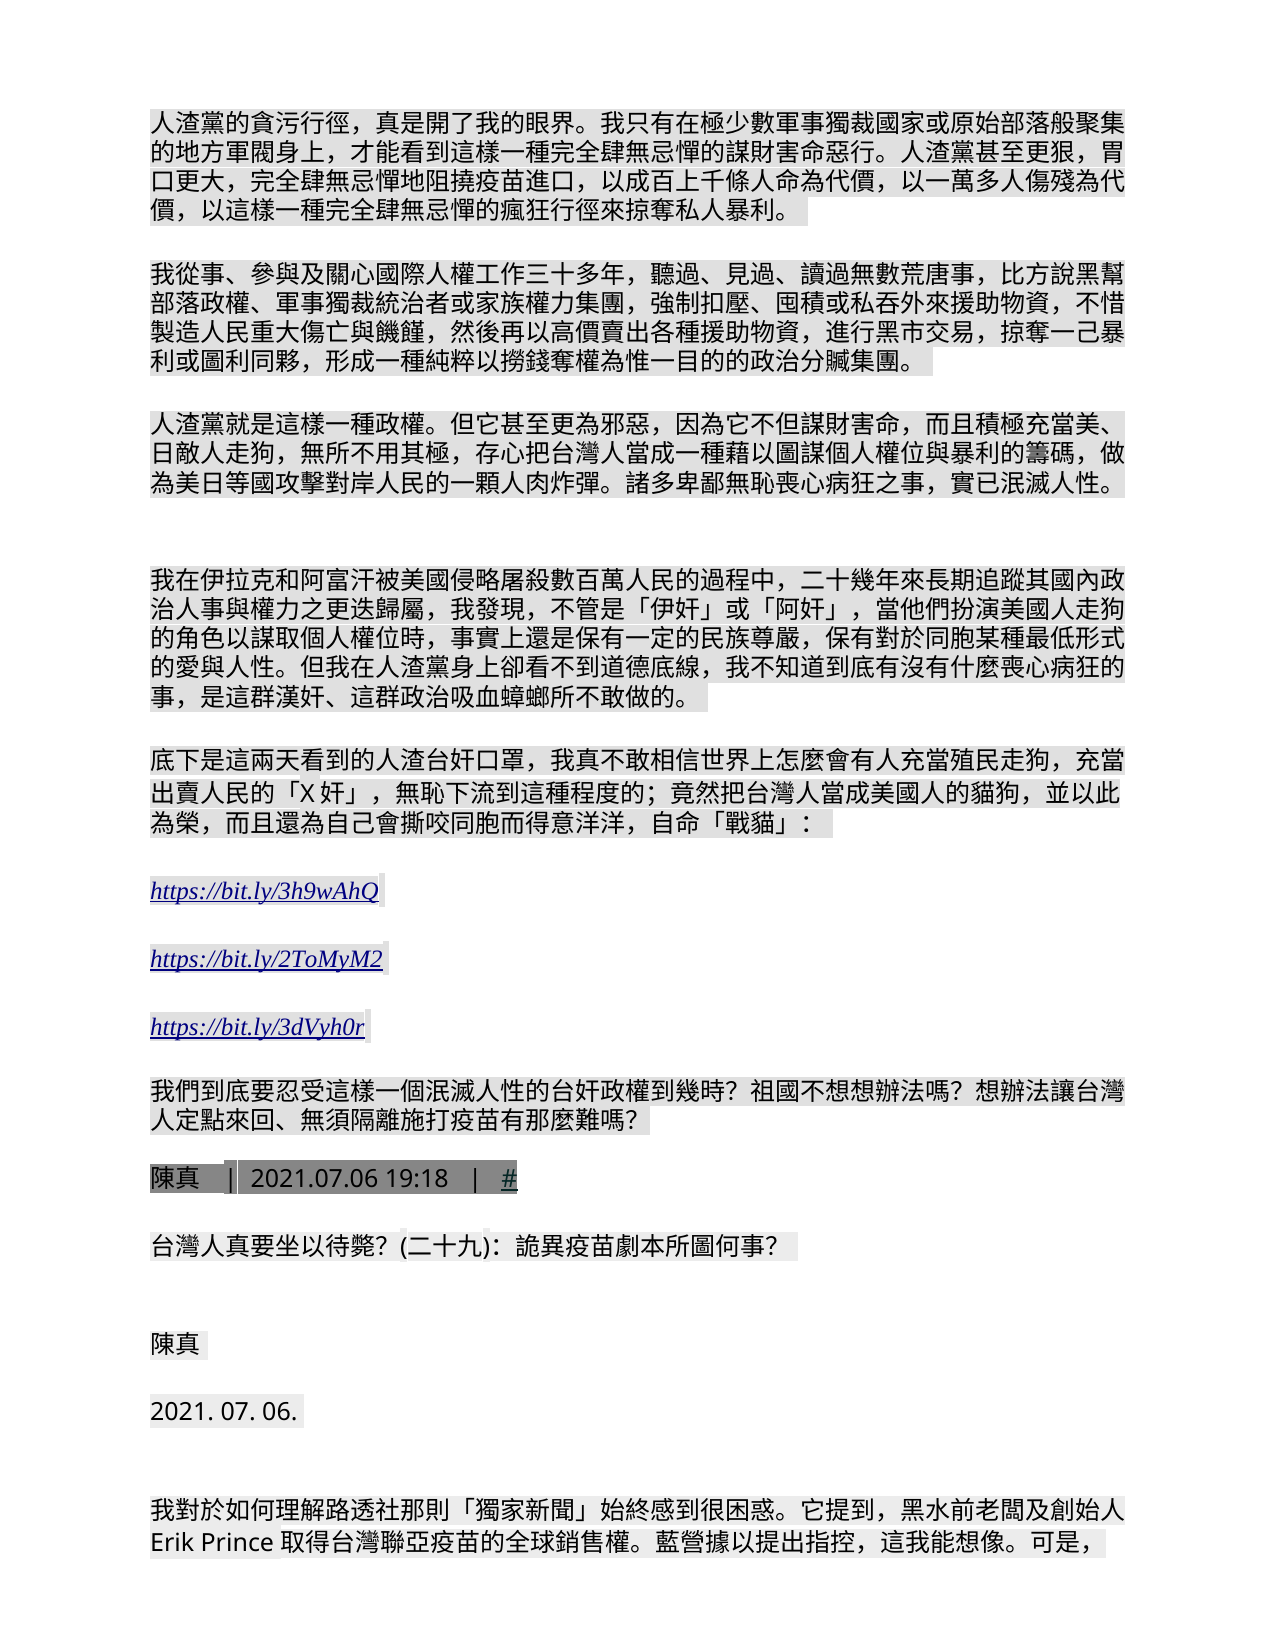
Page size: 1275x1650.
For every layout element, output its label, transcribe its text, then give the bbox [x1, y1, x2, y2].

text 人渣黨的貪污行徑，真是開了我的眼界。我只有在極少數軍事獨裁國家或原始部落般聚集的地方軍閥身上，才能看到這樣一種完全肆無忌憚的謀財害命惡行。人渣黨甚至更狠，胃口更大，完全肆無忌憚地阻撓疫苗進口，以成百上千條人命為代價，以一萬多人傷殘為代價，以這樣一種完全肆無忌憚的瘋狂行徑來掠奪私人暴利。 我從事、參與及關心國際人權工作三十多年，聽過、見過、讀過無數荒唐事，比方說黑幫部落政權、軍事獨裁統治者或家族權力集團，強制扣壓、囤積或私吞外來援助物資，不惜製造人民重大傷亡與饑饉，然後再以高價賣出各種援助物資，進行黑市交易，掠奪一己暴利或圖利同夥，形成一種純粹以撈錢奪權為惟一目的的政治分贓集團。 人渣黨就是這樣一種政權。但它甚至更為邪惡，因為它不但謀財害命，而且積極充當美、日敵人走狗，無所不用其極，存心把台灣人當成一種藉以圖謀個人權位與暴利的籌碼，做為美日等國攻擊對岸人民的一顆人肉炸彈。諸多卑鄙無恥喪心病狂之事，實已泯滅人性。 我在伊拉克和阿富汗被美國侵略屠殺數百萬人民的過程中，二十幾年來長期追蹤其國內政治人事與權力之更迭歸屬，我發現，不管是「伊奸」或「阿奸」，當他們扮演美國人走狗的角色以謀取個人權位時，事實上還是保有一定的民族尊嚴，保有對於同胞某種最低形式的愛與人性。但我在人渣黨身上卻看不到道德底線，我不知道到底有沒有什麼喪心病狂的事，是這群漢奸、這群政治吸血蟑螂所不敢做的。 底下是這兩天看到的人渣台奸口罩，我真不敢相信世界上怎麼會有人充當殖民走狗，充當出賣人民的「X奸」，無恥下流到這種程度的；竟然把台灣人當成美國人的貓狗，並以此為榮，而且還為自己會撕咬同胞而得意洋洋，自命「戰貓」： https://bit.ly/3h9wAhQ https://bit.ly/2ToMyM2 https://bit.ly/3dVyh0r 我們到底要忍受這樣一個泯滅人性的台奸政權到幾時？祖國不想想辦法嗎？想辦法讓台灣人定點來回、無須隔離施打疫苗有那麼難嗎？ [150, 75, 1125, 1135]
text 陳真 | 2021.07.06 19:18 | # [150, 1160, 1125, 1194]
text 台灣人真要坐以待斃？(二十九)：詭異疫苗劇本所圖何事？ 陳真 2021. 07. 06. 我對於如何理解路透社那則「獨家新聞」始終感到很困惑。它提到，黑水前老闆及創始人Erik Prince 取得台灣聯亞疫苗的全球銷售權。藍營據以提出指控，這我能想像。可是，就連無恥骯髒綠媒例如自由時報，卻也口徑一致地指控聯亞的幕後黑手就是黑水公司，指控黑水是如此惡名昭彰濫殺無辜的一家國際傭兵公司，跟疫苗生技能扯得上什麼關係？ 可是，這位黑水前老闆Erik Prince，事實上早在2010年前後就已經把黑水公司整個賣掉了。也就是說，聯亞疫苗代理權跟黑水本身無關。 這位前老闆，賣掉黑水之後，揚言不再從事戰爭，解除武裝，改走保安路線，更憑其黑白通吃的豐厚全球人脈，轉型成為風險諮詢公司，提供保安、運輸、投資戰略與風險決策等等。目前大展鴻圖的事業中心，就是在香港和大陸；大力參與「一帶一路」以及中國在非洲的各項投資項目，並與俄羅斯友好，反倒是在美國國內樹敵無數。 Prince是川普人馬，是川普的「地下軍師」(shadow adviser)，很多民主黨人跟他在利益分贓上並不對盤；也許還不到死對頭的地步，但他畢竟不是美國建制派人物。 【神通廣大的黑水前老闆】 詭異的是：如果這位黑水前老闆取得聯亞疫苗的全球銷售權就等於是聯亞疫苗「幕後黑手」的話，那豈不也可以說聯亞的幕後黑手就是中國大陸？因為這位黑水前老闆過去幾年來的事業中心就是在大陸。 比方說，黑水前老闆在香港成立的上市公司「先豐服務集團」，它的第三大股東就是中國國企「中信集團」。2019 年，「先豐服務集團」在新疆投資興建一座可以容納八千多人的「培訓基地」。早在 2017年，更斥資買下北京「國際安全與防衛學院」25％的股權，負責訓練從事解救人質與反恐任務的「安保人員」；稍早在雲南亦有類似的「培訓基地」投資案。 於是有人說，這位黑水前老闆可能是在美國仇家太多，混不下去，於是就投靠中、俄懷抱，變成親中人馬。可是，若要因此推論說台灣聯亞疫苗的幕後黑手就是中共。這樣的推論也未免太過於違反常識，錯得離譜。 但我不明白的是：一個前川普政府的核心要角，在川普在位期間，卻又同時為中、俄效勞 (例如私運軍火給親俄的利比亞反對派)。可是，在極其關鍵的國防事務上，卻又效忠於美國。舉個最近喧騰國際的重大事件為例： https://bit.ly/3hqLQ8U 全世界軍用航空引擎的龍頭是烏克蘭的 Motor Sich 公司，有「動力沙皇」之美譽。另一方面，中國解放軍據說在這方面的技術落後幾十年。因此，中共千方百計想取得這家公司的技術，於是打從2016年起，透過「北京天驕航空」等中企，收購該公司近六成的股權，眼看就能成功併購。 不料，川普政府卻派出黑水公司前老闆從中攔截，提出併購計畫，企圖捷足先登。後來生意雖沒談成，但是，就跟台灣一樣，拼命努力當美國走狗的烏克蘭，竟然於今年三月，宣佈把這家公司整個收歸國有，中國憤而向國際仲裁法院提出千億台幣的求償告訴。 由於這件事，也讓世人再次注意到這位神出鬼沒的黑水前老闆 Erik Prince。 這也許說明了四件事： 一，Prince 近幾年雖然事業版圖移到中國，但他終究還是美方人馬，在關鍵事項上效忠於美國。 二，Prince 雖然賣掉黑水，但他依然呼風喚雨，游走於CIA和中俄之間，非常神通廣大，一個人幾乎就等於一個國家，各國政府都得買他的帳，非常不可思議。 三，Prince 既然是台灣聯亞疫苗的全球銷售代理商，意味著聯亞其實就跟高端一樣，都是一種由美國主子欽定的疫苗計畫；表面上是土產，實際上卻是美國操盤。這也說明了人渣黨為何不計一切人命代價與政治負評、完全不擇手段，就是要阻擋疫苗進口，就是要阻止防疫，就是要逼迫台灣人施打土產黑心疫苗。 四，更重要的是：Prince 之所以突然跑出來搞疫苗生意，豈是著眼於那麼一丁點利益？而是跟烏克蘭的Motor Sich 併購案一樣，奉命出征。也就是說，其所代表的並不是十幾年前早已賣掉的黑水，而是代表美國軍方。 絕大部份人只把箭頭指向人渣黨，指責其詭異地嚇阻積極防疫，指責其藉著疫情進行島內政治操弄，更指責其阻擋疫苗等等怪異作為之不合常理，絕大部份人卻幾乎完全忽略美國才是這一切詭異行徑的發號施令者。這才是整齣黑心疫苗大戲的核心劇本。 【大可謀財，何必執意害命？】 詭異之處就在於：美國國家衛生院 (NIH) 為何早在五年前就看上這樣一家過去惡名昭彰的小小生技公司？為何要將兩支候選疫苗的其中之一授權給它？ 更令人費解的是：美國為何執意要做出如此違反常理、違反人性之事？透過人渣黨，千方百計阻擋疫苗進口，千方百計阻撓、恐嚇、抹黑、威脅甚至以司法懲罰鼓吹基本防疫措施的人，不惜以台灣兩千三百萬人的生命、健康與財產為代價，硬要逼迫台灣人以身試苗。究竟目的何在？ 首先，謀財當然免不了。人渣黨及其同夥與走狗，在這個極其詭異的黑心疫苗計畫的過程中，透過罄竹難書的各種下三濫手段與無數謊言，大炒股票，大撈黑心錢，這是毋庸置疑的。 我們一般人面臨危機都很緊張，因為危及生活穩定，乃至傷害生命與身家財產。但是，政治蟑螂看到危機卻往往很開心，經常沒事也硬要弄出事來，為什麼呢？因為危機就是商機。 問題是，人渣黨的存在目的只是為了撈錢奪權。為了謀財，當然可以害命。可是，這些人渣大權在握，撈錢的管道和手段千百種，而且徹底掌控媒體，早已成功洗腦大眾，想怎麼撈就怎麼撈，根本都已經毫不掩飾；比起阿扁和扁嫂偷偷收集發票申報私帳，人渣黨的貪婪可說是千百倍於扁朝，整個國庫根本就是這些人渣的個人金庫。因此，為何執意要害命？不害命也照樣能謀財啊，何必硬要與全體台灣人為敵？ 人渣黨是美國養的狗，主人賜給狗吃的東西當然不可能比主人吃得好。也就是說，如果人渣黨不害命也照樣能謀大財，更何況美國。美國隨便賣個什麼武器給台灣，全是索取天價，想怎麼撈錢就能怎麼撈。 因此，不管是美國或人渣走狗黨，光是以謀財動機來解釋這齣詭異的黑心疫苗大戲是說不通的。他必然有著比撈錢更龐大更黑心的政治圖謀，否則不可能明目張膽硬要阻撓正常防疫，硬要阻斷台灣人取得疫苗，硬要強逼台灣人施打黑心土產疫苗。 你看，AZ 疫苗一劑才110元，根本不合格的土產疫苗卻居然花了我們納稅人八倍以上的價錢去購買至少一千萬劑。如果這不是圖利，什麼是圖利？另外還有各種動輒浮報十數倍的荒唐採購，擺明就是貪污。 可是，你算一算，就算讓它一劑撈個五百元好了，假設全台灣八成人口每人打兩劑，全打黑心土產疫苗，總共也才撈了180億。如果只是半數者施打，就只剩一百億都不到。撈這麼一點錢，在美國或人渣黨看來哪算一回事？光是一個什麼防疫預算就有八千多億，一百億算什麼？ 另外，什麼綠能產業就好幾兆，光是烏七媽黑的各種軍購就動輒幾兆幾千億，這些人渣要撈大錢的管道多得是，何必為此違背全體民意硬幹到底，硬要阻擋疫苗，硬要傷害人命。因此，光是為了謀財是說不通的。 更何況，透過黑心疫苗以及炒股所賺的這些錢，又不是全部進入某人口袋，而是一大群政治蟑螂分而食之。對他們而言相對微小的一點利益，何必搞得天怒人怨？ 當然，還有其他各種以防疫為名的數千億甚至上兆預算，全是油水，全部加一加，利益確實也相當可觀，可我還是覺得難以置信。因為，好好進行防疫，照樣能撈取各種油水，甚至撈更多不是嗎？ 高端和聯亞，當然都是人渣黨奉美國主子之命，不擇手段、不管害死多少人也要圖利的公司。問題是，美國人所圖不可能只是錢財，畢竟台灣做為一個殖民地，美國人愛怎麼吸血就能怎麼吸，愛怎麼啃肉就能怎麼啃，哪需要搞得如此詭異，如此天怒人怨也要硬幹到底。 【根本就是未卜先知】 話說高端。就如我前幾篇文章所說，這間2018 年4 月17 日才上市的「高端疫苗公司」，它的母公司就是過去整天吹牛、炒股害死許多散戶的「基亞」。但是，很奇怪，這間基亞居然就像未卜先知那樣，早在2016年就和美國國家衛生院搭上線，合作研發疫苗。這樣一種最高層級的合作，不可能沒有經過雙方官方的籌謀。 美國衛生部長來台，絕不是為了推銷萊豬，而是別有任務。畢竟萊豬哪需要推銷？美國人把台灣人當成貓狗，人渣黨更教導台灣人要以成為美國人的貓狗為榮；美國人要台灣人吃毒豬，台灣人就得吃，哪需要特地跑來台灣跟「貓狗」商量？ 我不能理解的是：這間「高端疫苗」家族企業，為何能夠集三千寵愛於一身？不但獲得台、美雙方不擇手段的瘋狂支持與荒唐圖利 (一支根本不合格的疫苗卻能賣得比國際認證的疫苗貴上八倍)，更不可思議的是，高端與美國官方真的是極有「遠見」！根本就是未卜先知！彷彿老早就知道會有疫情發生，真的是太有「遠見」了！早在疫情發生前幾年(2016年)，美國就透過台灣政府和高端公司搭線合作，研發登革熱疫苗(我不相信)。你若要跟我說這一切只是巧合，我當然也沒那麼幼稚。 所謂巧合，意思是說它是一種機率很小的事件。我能接受一個巧合，或是再加另一個巧合，頂多再加第三個巧合，但你若要跟我說每次都是無數的巧合所構成的一種大事件，而這些大事件，每次都剛好天佑美國，天佑台灣，天佑人渣黨搞選舉，那真的是在侮辱我的智商。 【傷害中國才是劇本核心】 從至少七、八年前開始，美國只專心搞一件事，那就是顛覆中國，傷害中國，摧毀中國。我既然認定新冠病毒是美國刻意在中國施放的生化武器 (請見〈生物武器：一個更陰暗的未來〉系列： https://bit.ly/3k0E7S3 那麼，它就不可能只是一次性的作為；天底下也許有洗一半的頭，但沒有打一半的戰爭，絕對還會有更多更惡毒的後續作為；而所謂疫苗研發，自然也不可能是一個獨立事件。 如果你回顧台灣整個防疫過程，就會越發覺得極端詭異，比方說千方百計拒絕普篩，千方百計防止發現確診病患，甚至動用司法進行威嚇鎮壓與懲罰，確保沒有任何機構或單位膽敢對台灣的疫情有任何實質調查或積極防疫或合理推論，甚至連提出意見都會遭到攻擊與抹黑，拼命污名化那些對防疫有積極意見者，把他們全打成政治陰謀份子，打成中共同路人。 正常社會進行防疫，當然是努力找出確診者，哪有人千方百計防止確診者被發現？千方百計阻止篩檢，千百方計攻擊、抹黑積極防疫者，這太詭異了。如果背後沒有圖謀，難道是美國和人渣黨集體發神經？ 事實上，早在一年多前，人渣黨就大開方便之門，同意讓高端免於三期試驗。這樣的「超前部署」太過於不合常理，就如退出疫苗審查委員會的陳培哲院士所說，這一切都是既定劇本。 問題是，為何要制定這樣的詭異劇本？為何會有這樣一個所謂「政府」，這樣一個黨，居然全黨一致，千方百計阻撓防疫，千方百計阻撓疫苗進口，卻以八倍以上之荒唐高價去購買一支根本不合格、連八字都還沒一撇的土產黑心疫苗，硬要強迫台灣人施打。 這些行為全都極端詭異，完全不合常理。人渣黨並非「不願」積極防疫，反而是積極嚇阻他人防疫，到底是為了什麼而硬要蠻幹如此怪異之事？我能理解無能與偷懶，但我不能理解不擇手段阻止防疫究竟是所為何來？ 至於阻止疫苗進口，表面上是人渣黨派系之間分贓不均的後果。但我不相信這個說法，人渣黨的分贓技術世界一流，而且整個台灣都是這個政治蟑螂黨的食物，吃喝管道那麼多，不可能因此而讓疫苗不准進口。 有人說是一位「吳姓立委」從中阻擋疫苗進口。這也說不通。光憑一個立委是不可能阻擋的。人渣黨是一個政治黑幫，一個犯罪集團，權力高度集中，底下成員不可能阻擋疫苗。疫苗進不進口，顯然是蔡英文一人主導，而蔡的背後之發號施令者當然就是美國。 我不能理解的是，為何美國要禁止疫苗進口台灣？我更不相信疫情爆發只是偶然，我不相信所謂「3+11綠委施壓事件」只是一種偶然與巧合。也就是說，我認為讓疫情爆發很可能是蓄意為之，否則土產疫苗誰會去打？ 除了台灣人被迫施打，全世界絕對沒有人會去打這種未經合格檢驗的黑心土產疫苗。因此，倘若沒有疫情，倘若根本沒有人會去打土產疫苗，相關數據如何取得？這兩支疫苗豈不等於兒戲一場？ 前些日子，人渣黨藉著人數優勢，在立法院否決了所有相關提案，包括反對公布政府官員施打疫苗的特權名單；十幾萬支疫苗下落不明；另外還反對調查人渣黨的各種關於疫苗的一系列造謠撒謊事件；反對公開疫苗的採購價格及過程；反對土產疫苗之緊急授權審查比照國際全程公開；反對公佈「3+11綠委施壓事件」的會議紀錄，甚至反對土產疫苗進行三期試驗。 更離譜的是，人渣黨全黨立委還一致反對進口足夠的國際合格疫苗！無數的無恥作為，完全肆無忌憚，而且非常詭異！ 如果裏頭沒有見不得人之事，為何要反對這些理當稀鬆平常之事之公諸於世？而且，你要知道，人渣黨是全黨立委一致反對這些提案，非常「團結」，真的是非常詭異。這些人渣到底是在掩蓋什麼見不得人的骯髒事？到底是在圖謀一些什麼邪惡勾當？要不然，天底下哪有一個黨或所謂政府，居然全體民代一致否決充足的疫苗進口。 我的結論是：傷害祖國才是劇本核心。 簡單說： 一，謀財害命只是表面事實，但是，毀滅中國，恐怕才是整套詭異疫苗大戲之核心劇本。 二，你不可能理解某種現象，除非你理解這現象之所屬意義架構。也就是說，你得先搞清楚一整齣詭異萬分的戲碼究竟是隸屬何種根本圖謀，你才有可能理解整個謀略或陰謀底下的各種詭異現象。 天底下會有這麼奇怪的事嗎？世界各國都在拼命防止病毒，惟有台灣這個美國殖民政權卻拼命阻止疫苗進口，阻止對疫情進行防治，而且似乎極其有意地配合政治上的需要，操弄整個疫情的發展。無數的詭異行徑，究竟所圖何事？ 我不相信這只是為了撈錢。因為，乖乖進行防疫，乖乖讓疫苗進口，照樣也能撈上一大票。你看，光是人渣黨採購醫療物資的那種離譜到爆的荒唐價格與荒唐行徑，你就能明白，他如果好好防疫，照樣也能輕易地大撈一票不是嗎？因為，人渣黨在這島上根本所向無敵，愛怎麼幹就能怎麼幹，愛怎麼撈就能怎麼撈，根本沒必要如此狼狽地硬要做一些天怒人怨、與全民為敵的反防疫之事。 當一種所謂「疫苗」，千方百計、機關用盡強迫台灣人充當實驗品時，這意味著什麼？意味著這裏頭很可能有著某種「族群針對性」。我並非說這就是一種針對中國人的「基因武器」的實驗，畢竟很多疾病與藥物原本就有種族差異性。 問題是，如果你只是單純想了解某種藥物或疫苗的族群差異性，大可通過正常程序進行研究，根本一點困難也沒有，何必如此鬼魅陰暗？何必如此蠻幹？何必如此違反常理、如此泯滅人性地大規模進行整個島嶼兩千多萬人口的人體實驗？ 我相信，這一切詭異之事，美國之所圖謀必然與傷害中國有關。更直白地說，這是一場生物武器戰，而且只是首部曲。 [150, 1194, 1125, 1559]
